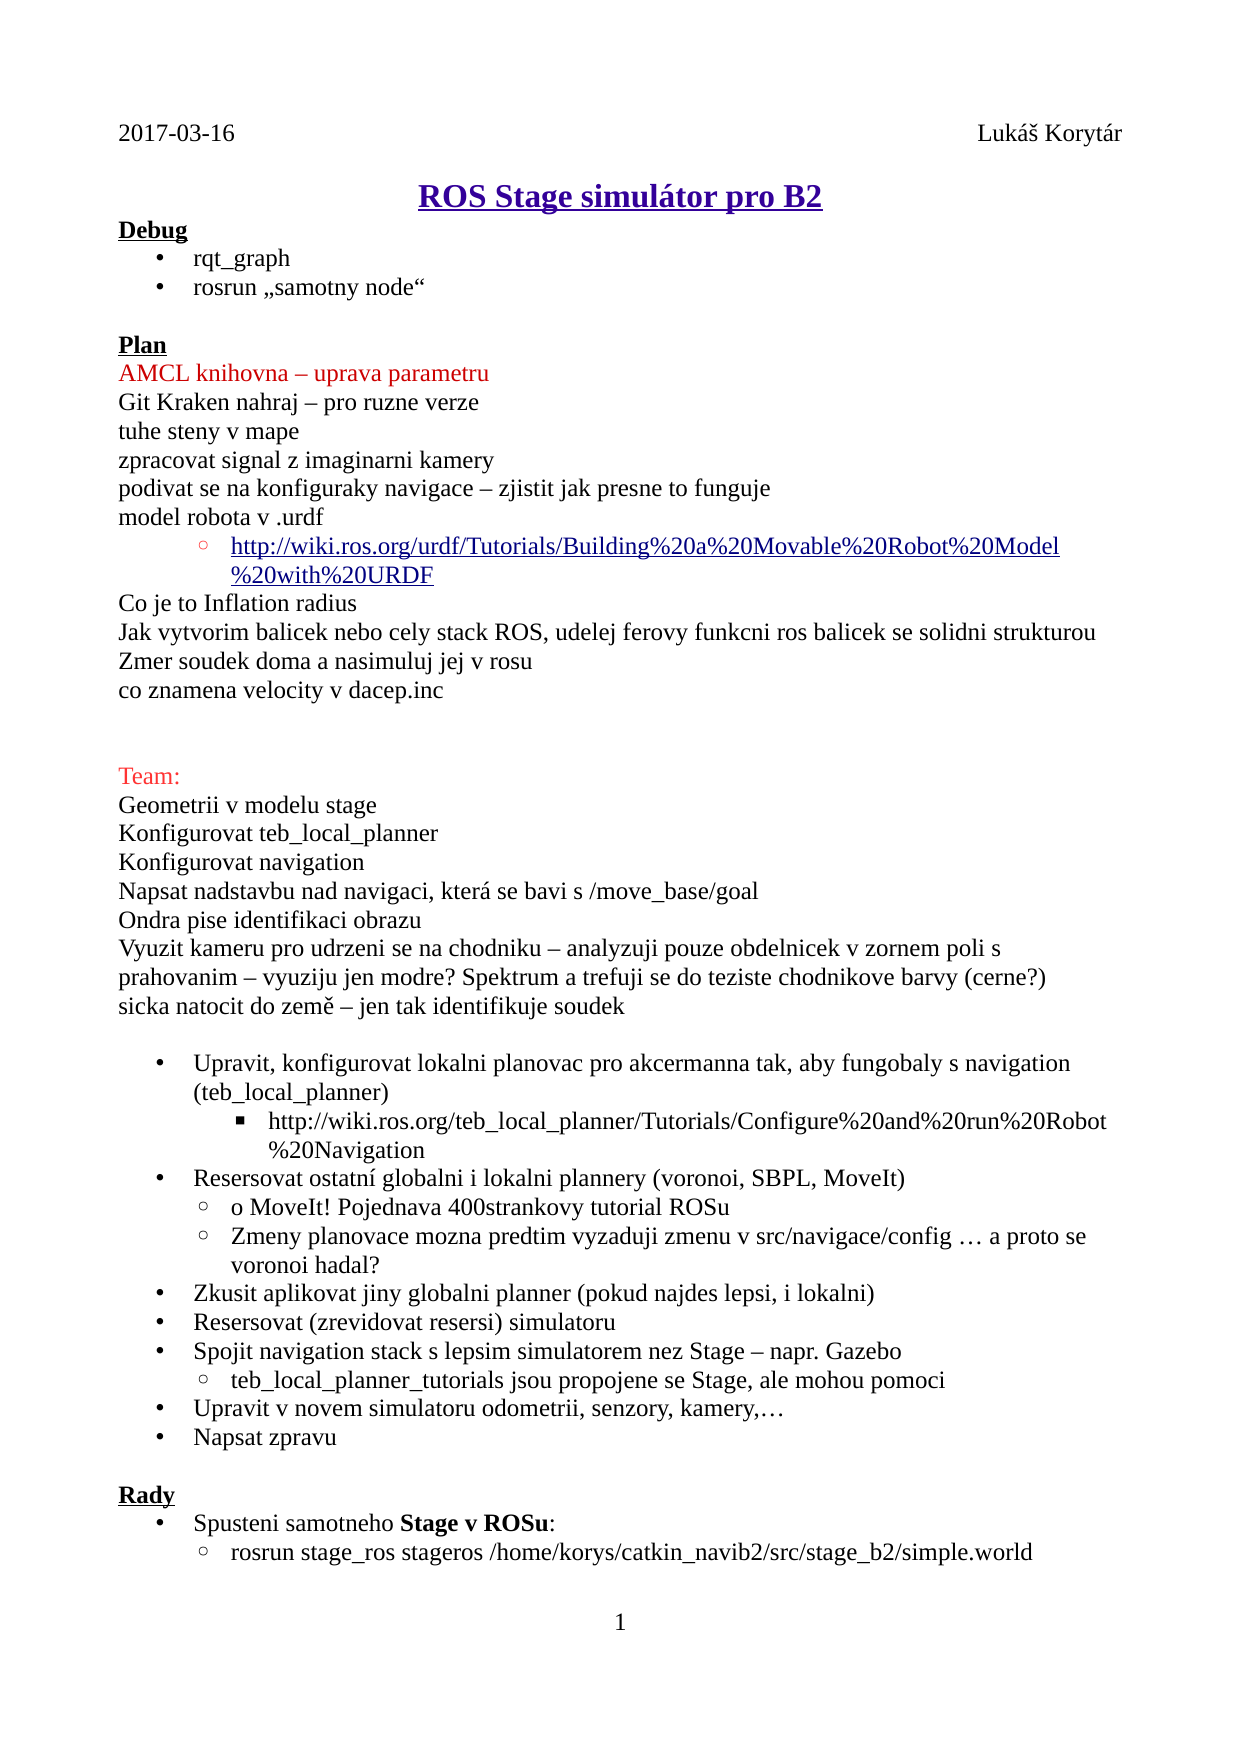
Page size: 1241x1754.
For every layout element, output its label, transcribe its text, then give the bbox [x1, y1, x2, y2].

text co znamena velocity v dacep.inc [118, 675, 1122, 703]
text Git Kraken nahraj – pro ruzne verze [118, 387, 1122, 416]
text tuhe steny v mape [118, 416, 1122, 445]
list Upravit v novem simulatoru odometrii, senzory, kamery,… [156, 1393, 1122, 1422]
text Rady [118, 1480, 1122, 1508]
text Team: [118, 761, 1122, 790]
list Zmeny planovace mozna predtim vyzaduji zmenu v src/navigace/config … a proto se voronoi hadal? [193, 1221, 1122, 1278]
list http://wiki.ros.org/teb_local_planner/Tutorials/Configure%20and%20run%20Robot%20Navigation [231, 1106, 1122, 1163]
text model robota v .urdf [118, 502, 1122, 531]
text Vyuzit kameru pro udrzeni se na chodniku – analyzuji pouze obdelnicek v zornem poli s prahovanim – vyuziju jen modre? Spektrum a trefuji se do teziste chodnikove barvy (cerne?) [118, 933, 1122, 991]
text sicka natocit do země – jen tak identifikuje soudek [118, 991, 1122, 1020]
list Napsat zpravu [156, 1422, 1122, 1451]
text Konfigurovat navigation [118, 847, 1122, 876]
list o MoveIt! Pojednava 400strankovy tutorial ROSu [193, 1192, 1122, 1221]
list Upravit, konfigurovat lokalni planovac pro akcermanna tak, aby fungobaly s navigation (teb_local_planner) [156, 1048, 1122, 1106]
text Ondra pise identifikaci obrazu [118, 905, 1122, 933]
text zpracovat signal z imaginarni kamery [118, 445, 1122, 473]
list Spojit navigation stack s lepsim simulatorem nez Stage – napr. Gazebo [156, 1336, 1122, 1365]
text Zmer soudek doma a nasimuluj jej v rosu [118, 646, 1122, 675]
list Resersovat ostatní globalni i lokalni plannery (voronoi, SBPL, MoveIt) [156, 1163, 1122, 1192]
text Geometrii v modelu stage [118, 790, 1122, 818]
list rqt_graph [156, 243, 1122, 272]
text Napsat nadstavbu nad navigaci, která se bavi s /move_base/goal [118, 876, 1122, 905]
text Konfigurovat teb_local_planner [118, 818, 1122, 847]
text podivat se na konfiguraky navigace – zjistit jak presne to funguje [118, 473, 1122, 502]
list Resersovat (zrevidovat resersi) simulatoru [156, 1307, 1122, 1336]
list rosrun „samotny node“ [156, 272, 1122, 301]
text AMCL knihovna – uprava parametru [118, 358, 1122, 387]
list Spusteni samotneho Stage v ROSu: [156, 1508, 1122, 1537]
text Debug [118, 215, 1122, 243]
list teb_local_planner_tutorials jsou propojene se Stage, ale mohou pomoci [193, 1365, 1122, 1393]
text Co je to Inflation radius [118, 588, 1122, 617]
list http://wiki.ros.org/urdf/Tutorials/Building%20a%20Movable%20Robot%20Model%20with%20URDF [193, 531, 1122, 588]
text ROS Stage simulátor pro B2 [118, 176, 1122, 215]
list Zkusit aplikovat jiny globalni planner (pokud najdes lepsi, i lokalni) [156, 1278, 1122, 1307]
text Jak vytvorim balicek nebo cely stack ROS, udelej ferovy funkcni ros balicek se solidni strukturou [118, 617, 1122, 646]
text Plan [118, 330, 1122, 358]
list rosrun stage_ros stageros /home/korys/catkin_navib2/src/stage_b2/simple.world [193, 1537, 1122, 1566]
